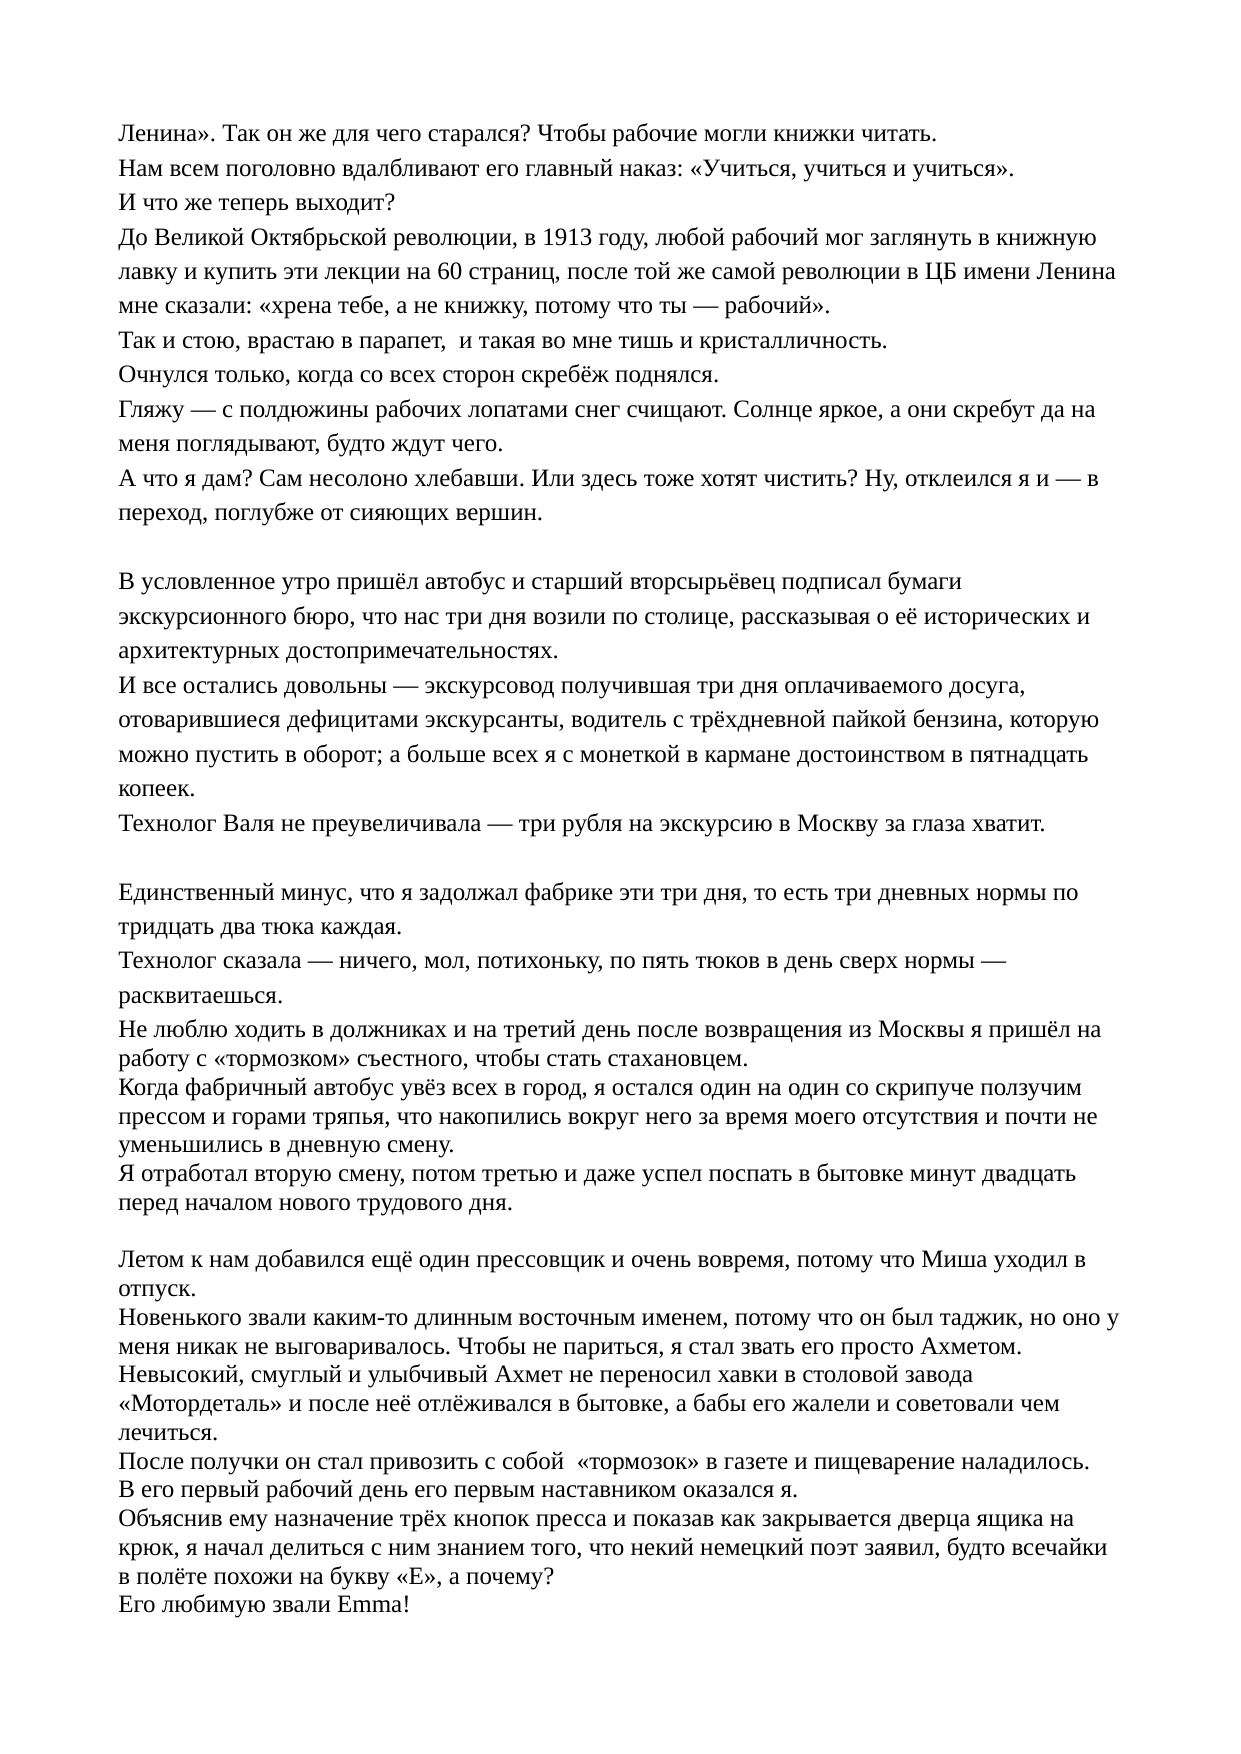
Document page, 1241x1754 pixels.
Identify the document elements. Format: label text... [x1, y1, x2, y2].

text Летом к нам добавился ещё один прессовщик и очень вовремя, потому что Миша уходил в отпуск. [118, 1244, 1122, 1302]
text Я отработал вторую смену, потом третью и даже успел поспать в бытовке минут двадцать перед началом нового трудового дня. [118, 1158, 1122, 1216]
text Не люблю ходить в должниках и на третий день после возвращения из Москвы я пришёл на работу с «тормозком» съестного, чтобы стать стахановцем. [118, 1014, 1122, 1072]
text После получки он стал привозить с собой «тормозок» в газете и пищеварение наладилось. [118, 1446, 1122, 1474]
text Единственный минус, что я задолжал фабрике эти три дня, то есть три дневных нормы по тридцать два тюка каждая. [118, 877, 1122, 940]
text Очнулся только, когда со всех сторон скребёж поднялся. [118, 359, 1122, 388]
text Объяснив ему назначение трёх кнопок пресса и показав как закрывается дверца ящика на крюк, я начал делиться с ним знанием того, что некий немецкий поэт заявил, будто всечайки в полёте похожи на букву «Е», а почему? [118, 1503, 1122, 1589]
text Так и стою, врастаю в парапет, и такая во мне тишь и кристалличность. [118, 325, 1122, 354]
text Невысокий, смуглый и улыбчивый Ахмет не переносил хавки в столовой завода «Мотордеталь» и после неё отлёживался в бытовке, а бабы его жалели и советовали чем лечиться. [118, 1359, 1122, 1446]
text И все остались довольны — экскурсовод получившая три дня оплачиваемого досуга, отоварившиеся дефицитами экскурсанты, водитель с трёхдневной пайкой бензина, которую можно пустить в оборот; а больше всех я с монеткой в кармане достоинством в пятнадцать копеек. [118, 670, 1122, 802]
text Технолог сказала — ничего, мол, потихоньку, по пять тюков в день сверх нормы — расквитаешься. [118, 946, 1122, 1009]
text В условленное утро пришёл автобус и старший вторсырьёвец подписал бумаги экскурсионного бюро, что нас три дня возили по столице, рассказывая о её исторических и архитектурных достопримечательностях. [118, 566, 1122, 664]
text Технолог Валя не преувеличивала — три рубля на экскурсию в Москву за глаза хватит. [118, 808, 1122, 836]
text Гляжу — с полдюжины рабочих лопатами снег счищают. Солнце яркое, а они скребут да на меня поглядывают, будто ждут чего. [118, 394, 1122, 457]
text До Великой Октябрьской революции, в 1913 году, любой рабочий мог заглянуть в книжную лавку и купить эти лекции на 60 страниц, после той же самой революции в ЦБ имени Ленина мне сказали: «хрена тебе, а не книжку, потому что ты — рабочий». [118, 222, 1122, 319]
text Новенького звали каким-то длинным восточным именем, потому что он был таджик, но оно у меня никак не выговаривалось. Чтобы не париться, я стал звать его просто Ахметом. [118, 1302, 1122, 1359]
text Нам всем поголовно вдалбливают его главный наказ: «Учиться, учиться и учиться». [118, 153, 1122, 181]
text Когда фабричный автобус увёз всех в город, я остался один на один со скрипуче ползучим прессом и горами тряпья, что накопились вокруг него за время моего отсутствия и почти не уменьшились в дневную смену. [118, 1072, 1122, 1158]
text Ленина». Так он же для чего старался? Чтобы рабочие могли книжки читать. [118, 118, 1122, 147]
text И что же теперь выходит? [118, 187, 1122, 216]
text Его любимую звали Emma! [118, 1589, 1122, 1618]
text В его первый рабочий день его первым наставником оказался я. [118, 1474, 1122, 1503]
text А что я дам? Сам несолоно хлебавши. Или здесь тоже хотят чистить? Ну, отклеился я и — в переход, поглубже от сияющих вершин. [118, 463, 1122, 526]
